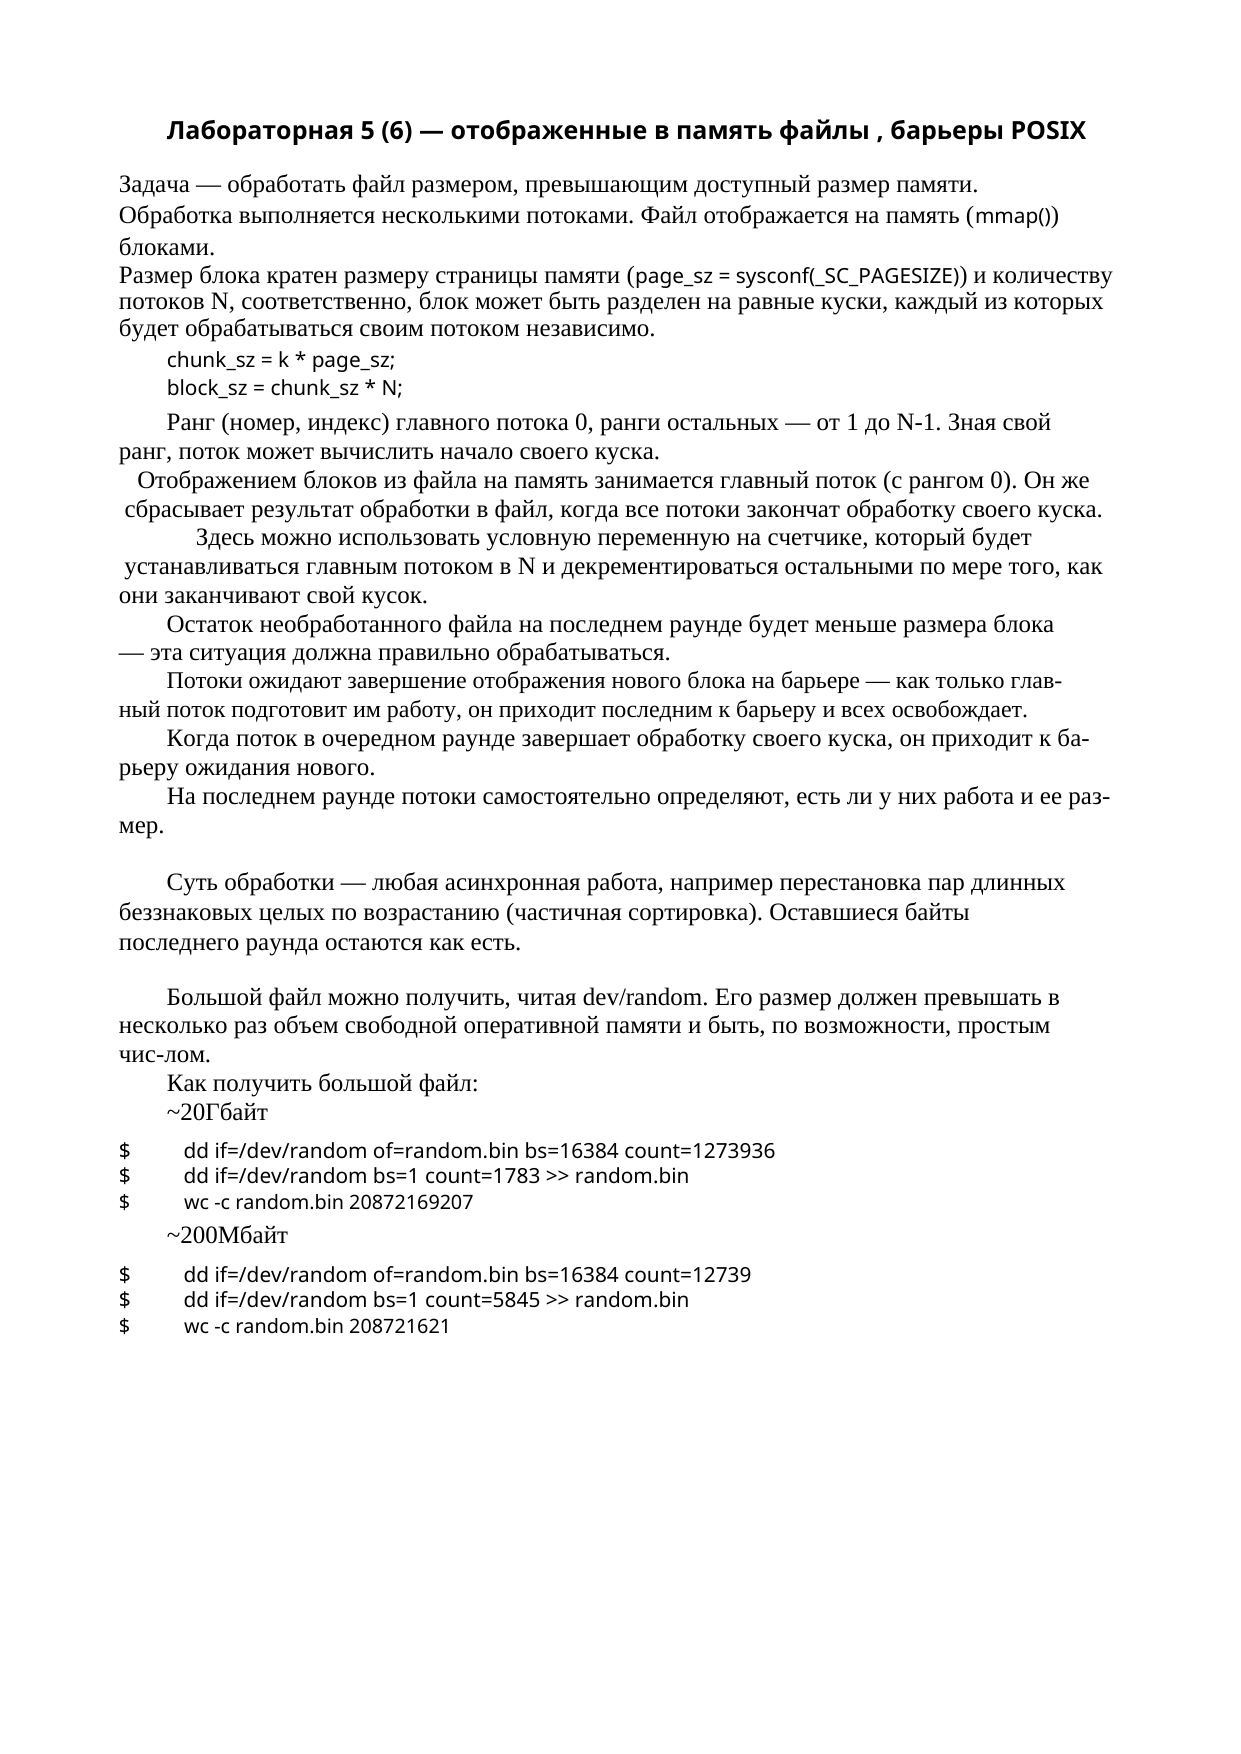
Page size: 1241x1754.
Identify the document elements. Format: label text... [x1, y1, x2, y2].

text Остаток необработанного файла на последнем раунде будет меньше размера блока — эта ситуация должна правильно обрабатываться. [119, 609, 1086, 666]
text Задача — обработать файл размером, превышающим доступный размер памяти. [119, 167, 1238, 199]
text Большой файл можно получить, читая dev/random. Его размер должен превышать в несколько раз объем свободной оперативной памяти и быть, по возможности, простым чис-лом. [119, 982, 1102, 1068]
list dd if=/dev/random bs=1 count=1783 >> random.bin [119, 1164, 1238, 1188]
text Лабораторная 5 (6) — отображенные в память файлы , барьеры POSIX [167, 112, 1238, 146]
text chunk_sz = k * page_sz; [167, 345, 1238, 373]
text Как получить большой файл: [167, 1068, 1238, 1097]
text мер. [119, 810, 1238, 838]
text Ранг (номер, индекс) главного потока 0, ранги остальных — от 1 до N-1. Зная свой ранг, поток может вычислить начало своего куска. [119, 407, 1111, 465]
list wc -c random.bin 208721621 [119, 1312, 1238, 1339]
text block_sz = chunk_sz * N; [167, 373, 1238, 401]
text Потоки ожидают завершение отображения нового блока на барьере — как только глав-ный поток подготовит им работу, он приходит последним к барьеру и всех освобождает. [119, 666, 1090, 722]
text Размер блока кратен размеру страницы памяти (page_sz = sysconf(_SC_PAGESIZE)) и количеству потоков N, соответственно, блок может быть разделен на равные куски, каждый из которых будет обрабатываться своим потоком независимо. [119, 262, 1114, 342]
text они заканчивают свой кусок. [119, 580, 1238, 609]
list dd if=/dev/random of=random.bin bs=16384 count=1273936 [119, 1136, 1238, 1164]
list wc -c random.bin 20872169207 [119, 1188, 1238, 1215]
text Отображением блоков из файла на память занимается главный поток (с рангом 0). Он же сбрасывает результат обработки в файл, когда все потоки закончат обработку своего куска. Здесь можно использовать условную переменную на счетчике, который будет устанавливаться главным потоком в N и декрементироваться остальными по мере того, как [119, 465, 1108, 580]
list dd if=/dev/random bs=1 count=5845 >> random.bin [119, 1288, 1238, 1312]
text На последнем раунде потоки самостоятельно определяют, есть ли у них работа и ее раз- [167, 781, 1238, 810]
text ~200Мбайт [167, 1221, 1238, 1249]
text Суть обработки — любая асинхронная работа, например перестановка пар длинных беззнаковых целых по возрастанию (частичная сортировка). Оставшиеся байты последнего раунда остаются как есть. [119, 867, 1096, 956]
text ~20Гбайт [167, 1097, 1238, 1125]
text Когда поток в очередном раунде завершает обработку своего куска, он приходит к ба-рьеру ожидания нового. [119, 723, 1090, 781]
list dd if=/dev/random of=random.bin bs=16384 count=12739 [119, 1260, 1238, 1288]
text Обработка выполняется несколькими потоками. Файл отображается на память (mmap()) блоками. [119, 199, 1096, 262]
